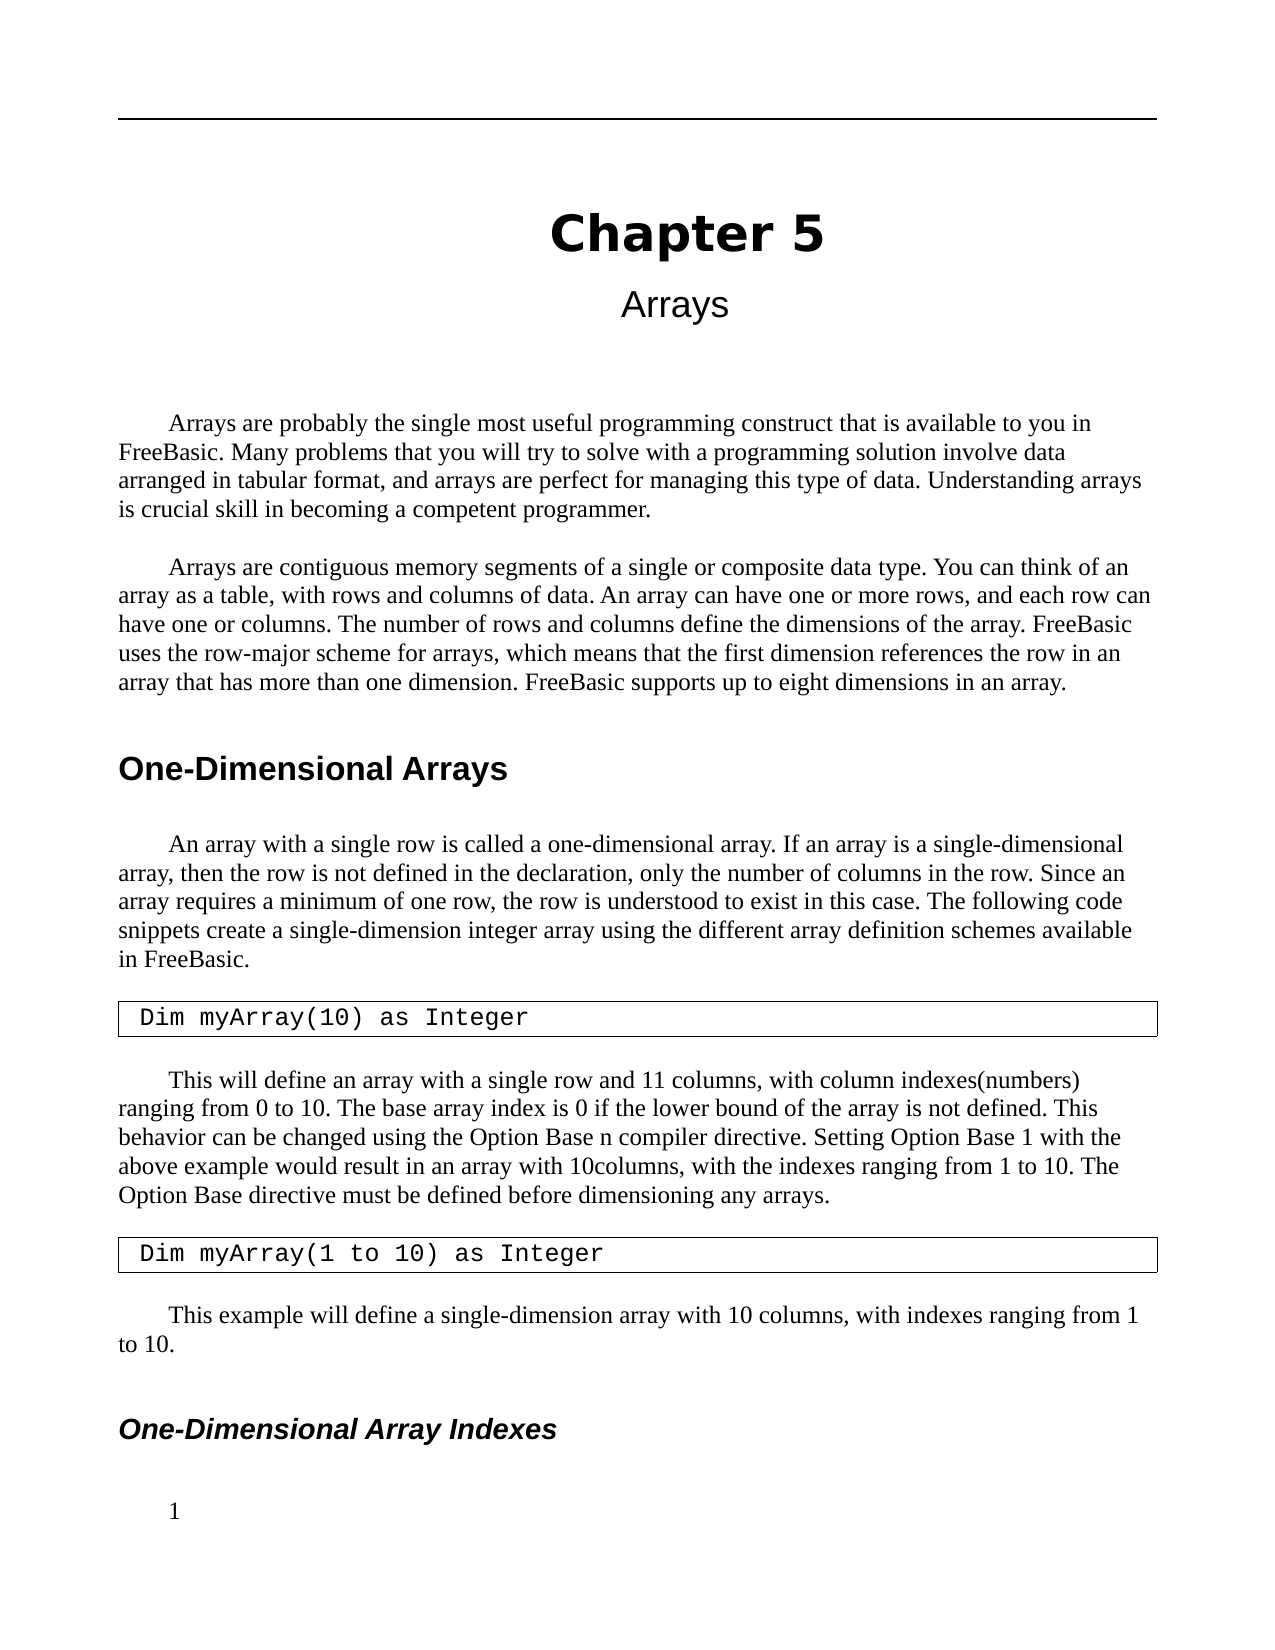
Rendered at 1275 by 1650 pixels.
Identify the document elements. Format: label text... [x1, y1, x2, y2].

text Arrays are contiguous memory segments of a single or composite data type. You can think of an array as a table, with rows and columns of data. An array can have one or more rows, and each row can have one or columns. The number of rows and columns define the dimensions of the array. FreeBasic uses the row-major scheme for arrays, which means that the first dimension references the row in an array that has more than one dimension. FreeBasic supports up to eight dimensions in an array. [118, 552, 1157, 695]
subtitle One-Dimensional Array Indexes [118, 1412, 1157, 1445]
title Chapter 5 [118, 205, 1157, 263]
subtitle Arrays [118, 282, 1157, 325]
text An array with a single row is called a one-dimensional array. If an array is a single-dimensional array, then the row is not defined in the declaration, only the number of columns in the row. Since an array requires a minimum of one row, the row is understood to exist in this case. The following code snippets create a single-dimension integer array using the different array definition schemes available in FreeBasic. [118, 829, 1157, 973]
text This example will define a single-dimension array with 10 columns, with indexes ranging from 1 to 10. [118, 1301, 1157, 1358]
text Dim myArray(1 to 10) as Integer [119, 1238, 1157, 1272]
text Arrays are probably the single most useful programming construct that is available to you in FreeBasic. Many problems that you will try to solve with a programming solution involve data arranged in tabular format, and arrays are perfect for managing this type of data. Understanding arrays is crucial skill in becoming a competent programmer. [118, 408, 1157, 523]
subtitle One-Dimensional Arrays [118, 749, 1157, 788]
text Dim myArray(10) as Integer [119, 1002, 1157, 1036]
text This will define an array with a single row and 11 columns, with column indexes(numbers) ranging from 0 to 10. The base array index is 0 if the lower bound of the array is not defined. This behavior can be changed using the Option Base n compiler directive. Setting Option Base 1 with the above example would result in an array with 10columns, with the indexes ranging from 1 to 10. The Option Base directive must be defined before dimensioning any arrays. [118, 1065, 1157, 1208]
